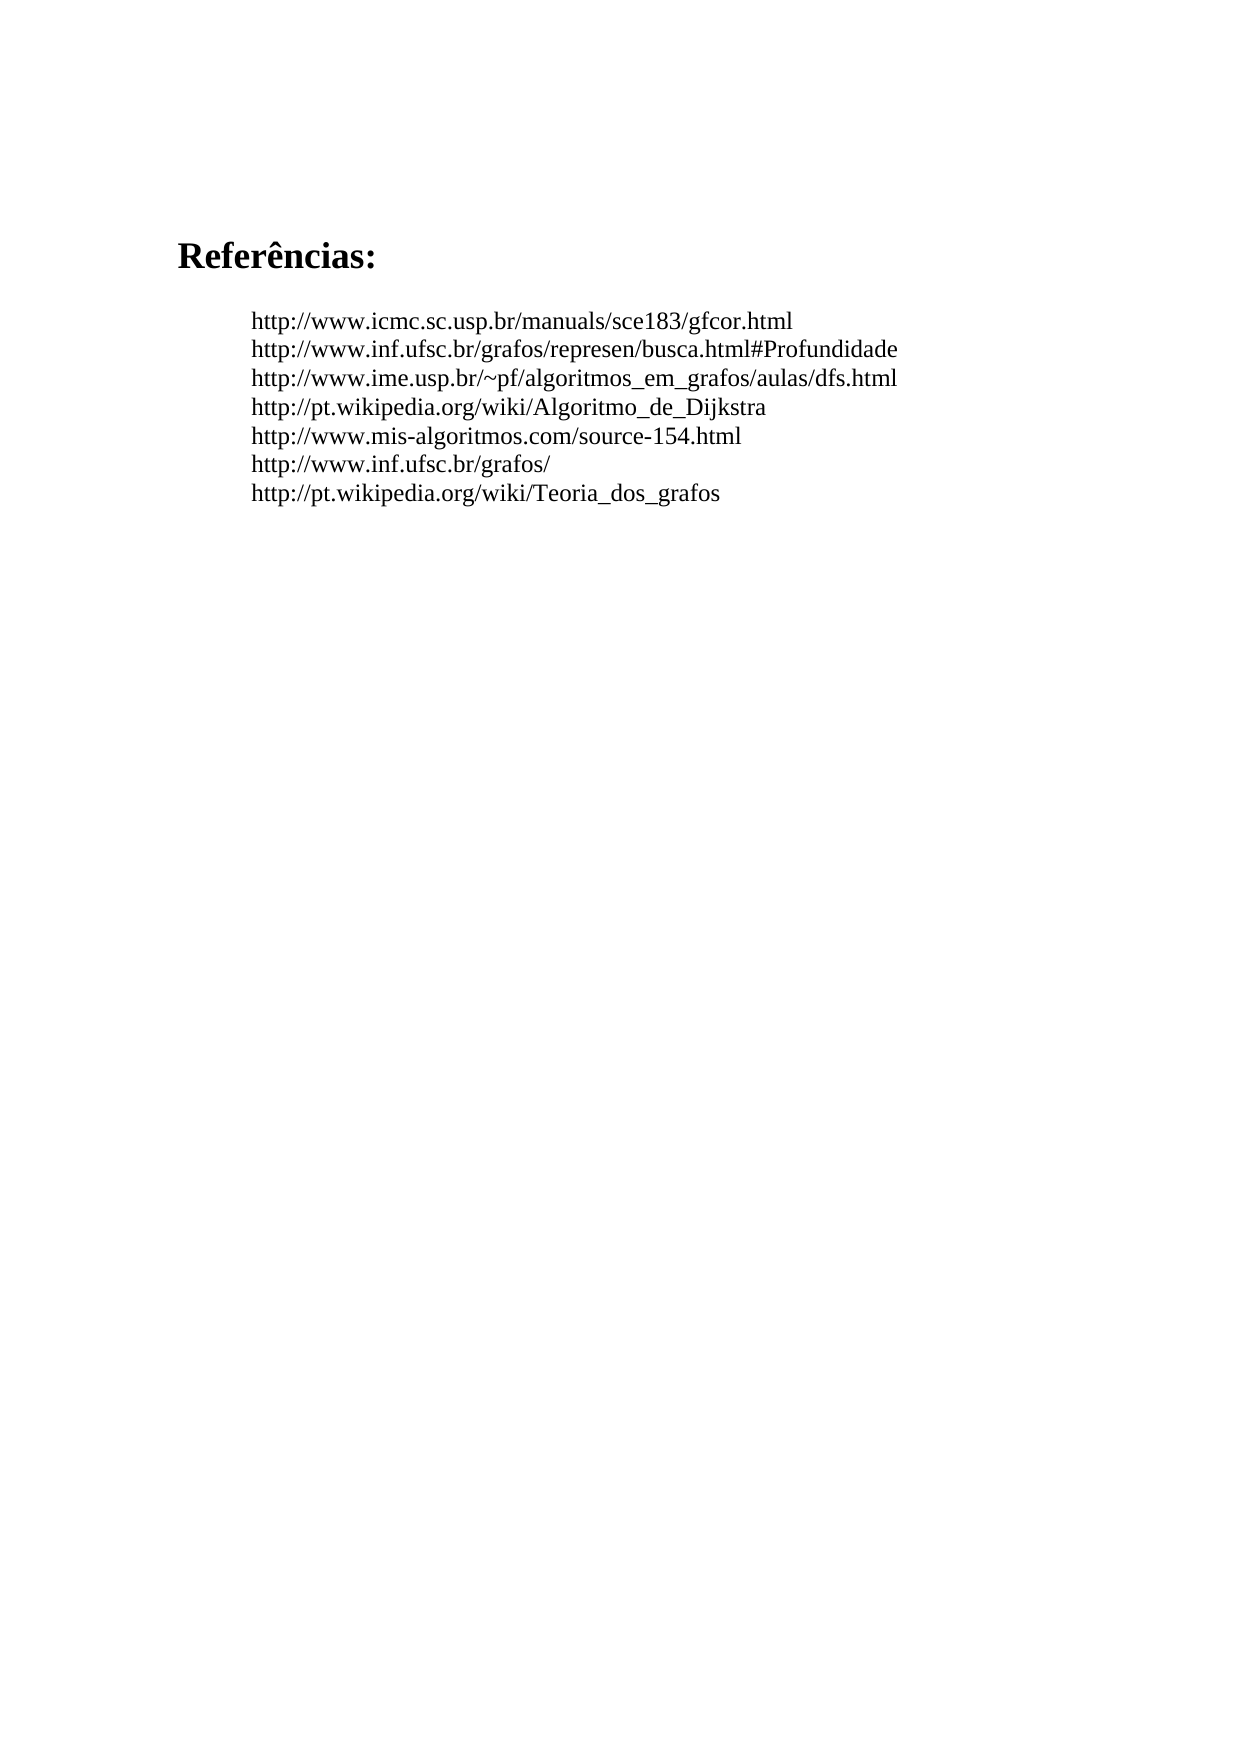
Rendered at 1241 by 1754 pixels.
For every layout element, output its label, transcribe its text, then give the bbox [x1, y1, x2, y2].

text http://www.ime.usp.br/~pf/algoritmos_em_grafos/aulas/dfs.html [251, 363, 1063, 392]
text Referências: [177, 234, 1063, 277]
text http://www.inf.ufsc.br/grafos/represen/busca.html#Profundidade [251, 334, 1063, 363]
text http://www.icmc.sc.usp.br/manuals/sce183/gfcor.html [251, 306, 1063, 334]
text http://pt.wikipedia.org/wiki/Algoritmo_de_Dijkstra [251, 392, 1063, 421]
text http://www.mis-algoritmos.com/source-154.html [251, 421, 1063, 449]
text http://pt.wikipedia.org/wiki/Teoria_dos_grafos [251, 478, 1063, 507]
text http://www.inf.ufsc.br/grafos/ [251, 449, 1063, 478]
